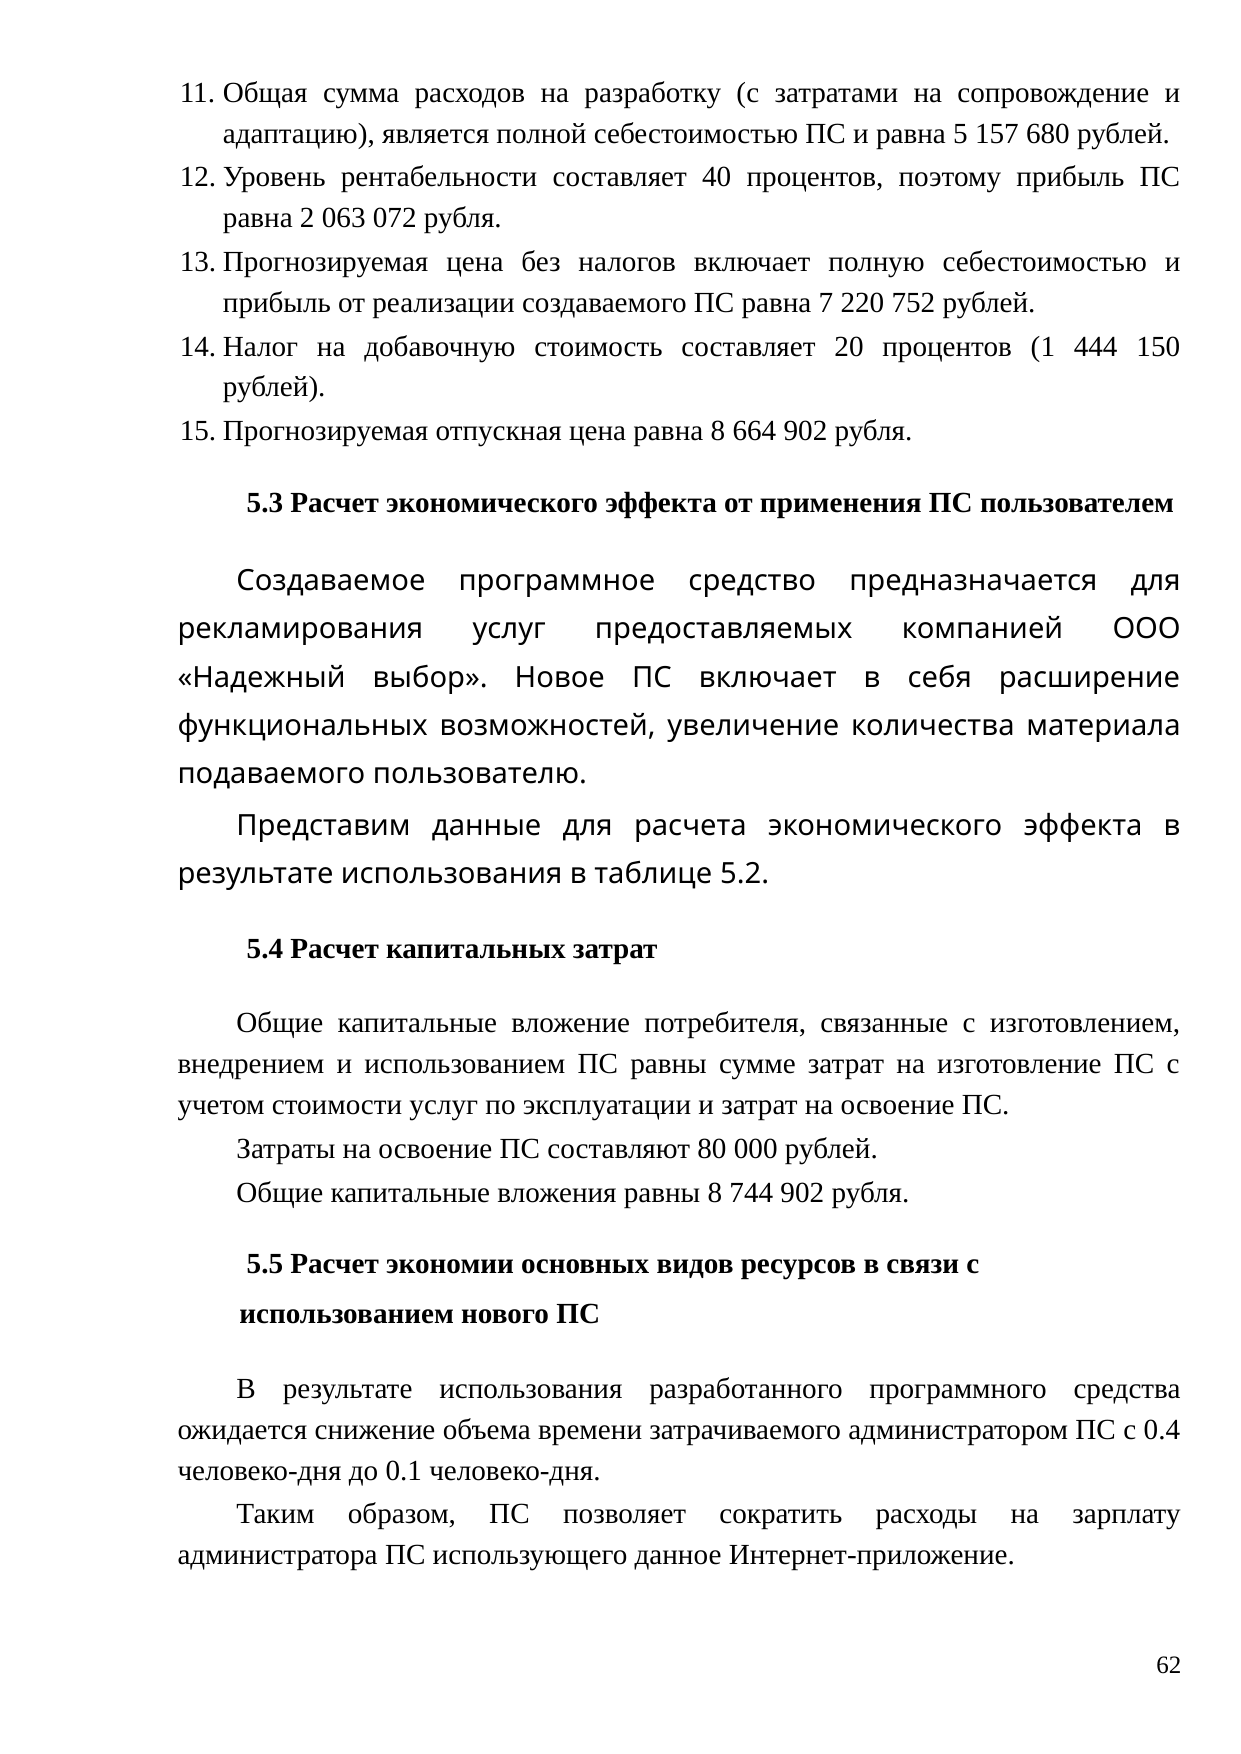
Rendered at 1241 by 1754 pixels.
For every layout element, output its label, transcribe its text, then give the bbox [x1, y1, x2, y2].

list Налог на добавочную стоимость составляет 20 процентов (1 444 150 рублей). [179, 329, 1181, 403]
text В результате использования разработанного программного средства ожидается снижение объема времени затрачиваемого администратором ПС с 0.4 человеко-дня до 0.1 человеко-дня. [177, 1371, 1181, 1486]
subtitle Расчет экономического эффекта от применения ПС пользователем [239, 485, 1181, 518]
text Затраты на освоение ПС составляют 80 000 рублей. [177, 1131, 1181, 1164]
text Таким образом, ПС позволяет сократить расходы на зарплату администратора ПС использующего данное Интернет-приложение. [177, 1496, 1181, 1571]
list Общая сумма расходов на разработку (с затратами на сопровождение и адаптацию), является полной себестоимостью ПС и равна 5 157 680 рублей. [179, 75, 1181, 149]
text Представим данные для расчета экономического эффекта в результате использования в таблице 5.2. [177, 804, 1181, 892]
subtitle Расчет экономии основных видов ресурсов в связи с использованием нового ПС [239, 1246, 1181, 1330]
subtitle Расчет капитальных затрат [239, 931, 1181, 965]
text Общие капитальные вложение потребителя, связанные с изготовлением, внедрением и использованием ПС равны сумме затрат на изготовление ПС с учетом стоимости услуг по эксплуатации и затрат на освоение ПС. [177, 1006, 1181, 1121]
text Создаваемое программное средство предназначается для рекламирования услуг предоставляемых компанией ООО «Надежный выбор». Новое ПС включает в себя расширение функциональных возможностей, увеличение количества материала подаваемого пользователю. [177, 559, 1181, 792]
text Общие капитальные вложения равны 8 744 902 рубля. [177, 1175, 1181, 1208]
list Уровень рентабельности составляет 40 процентов, поэтому прибыль ПС равна 2 063 072 рубля. [179, 159, 1181, 234]
list Прогнозируемая отпускная цена равна 8 664 902 рубля. [179, 413, 1181, 447]
list Прогнозируемая цена без налогов включает полную себестоимостью и прибыль от реализации создаваемого ПС равна 7 220 752 рублей. [179, 244, 1181, 318]
